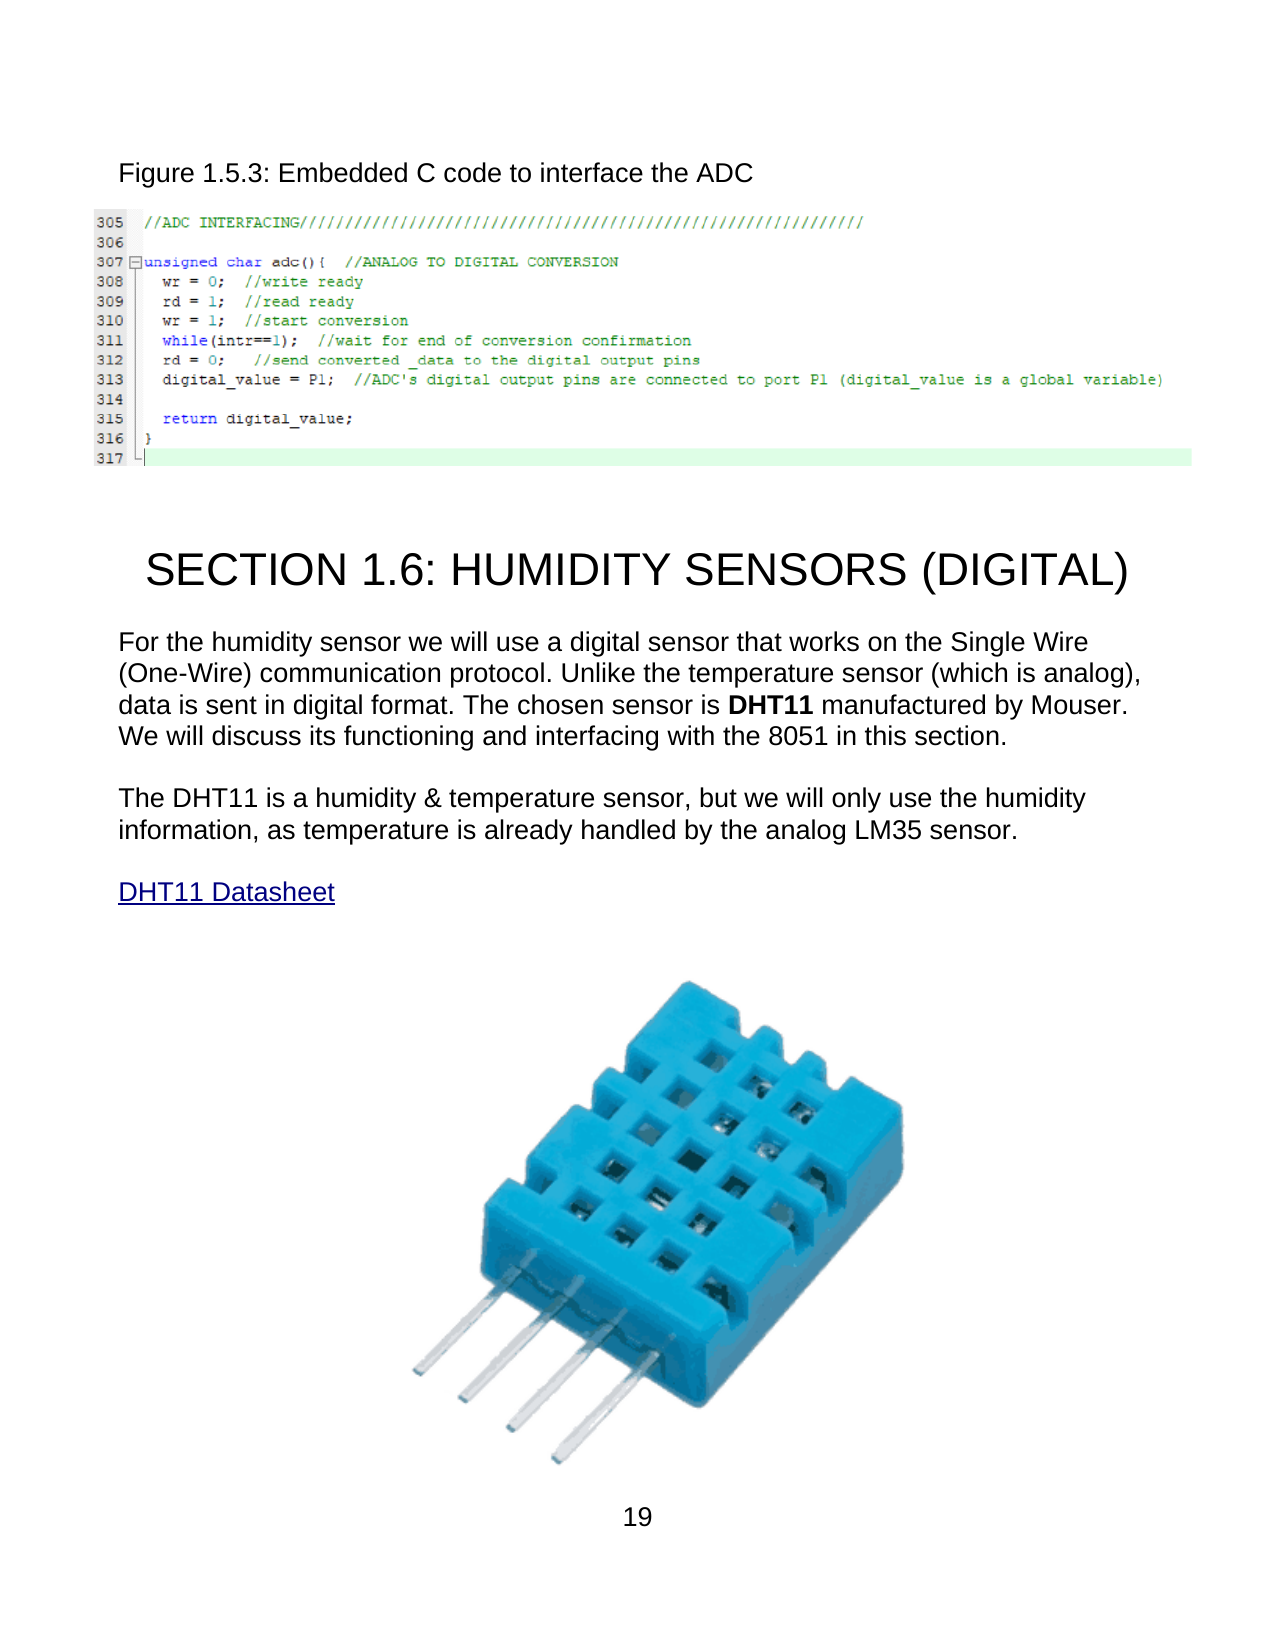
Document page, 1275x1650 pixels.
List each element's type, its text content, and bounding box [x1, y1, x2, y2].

text DHT11 Datasheet [118, 876, 1157, 907]
text For the humidity sensor we will use a digital sensor that works on the Single Wire (One-Wire) communication protocol. Unlike the temperature sensor (which is analog), data is sent in digital format. The chosen sensor is DHT11 manufactured by Mouser. We will discuss its functioning and interfacing with the 8051 in this section. [118, 626, 1157, 751]
text The DHT11 is a humidity & temperature sensor, but we will only use the humidity information, as temperature is already handled by the analog LM35 sensor. [118, 782, 1157, 845]
text Figure 1.5.3: Embedded C code to interface the ADC [118, 157, 1157, 188]
picture [93, 209, 1192, 466]
picture [395, 959, 909, 1483]
text SECTION 1.6: HUMIDITY SENSORS (DIGITAL) [118, 542, 1157, 595]
